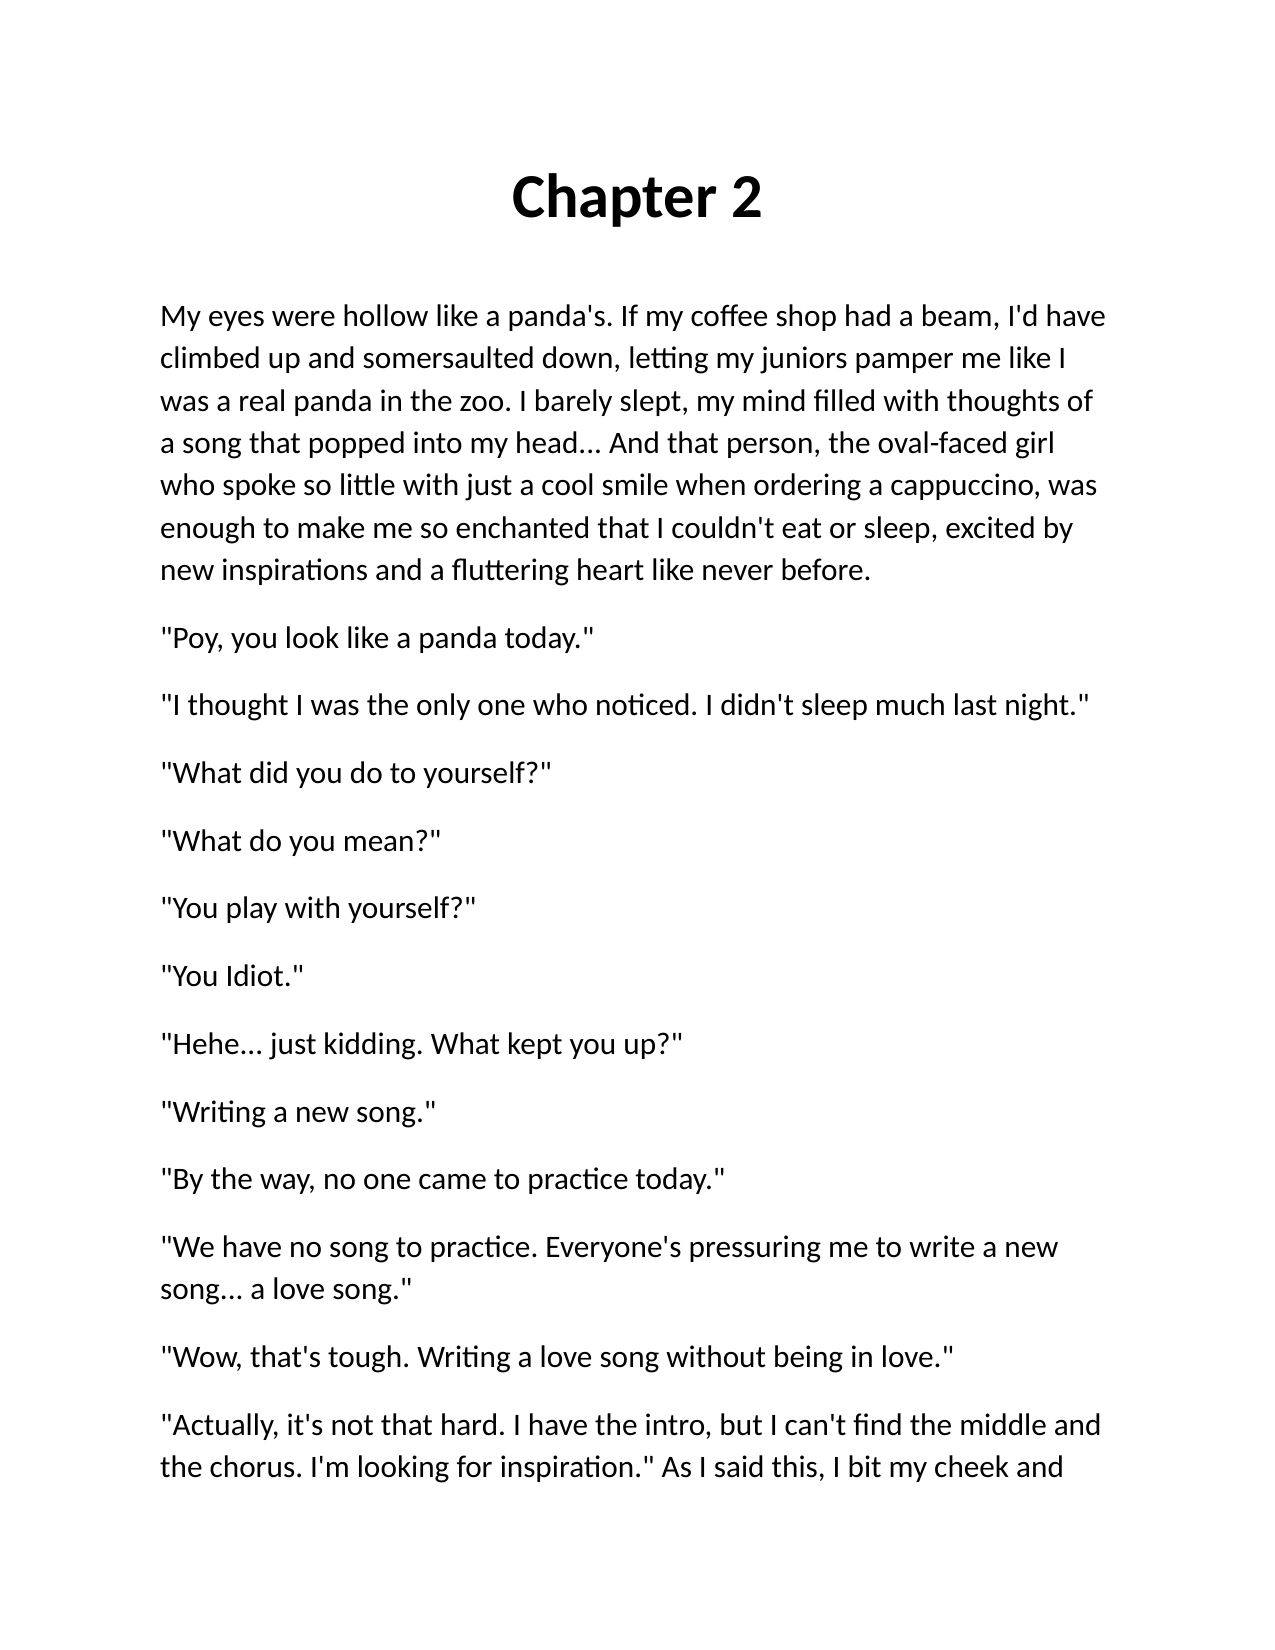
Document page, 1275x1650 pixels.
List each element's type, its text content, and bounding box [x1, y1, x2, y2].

text "Wow, that's tough. Writing a love song without being in love." [160, 1337, 1113, 1375]
text "What do you mean?" [160, 821, 1113, 859]
text "Poy, you look like a panda today." [160, 618, 1113, 656]
text "We have no song to practice. Everyone's pressuring me to write a new song... a love song." [160, 1227, 1113, 1308]
text "What did you do to yourself?" [160, 753, 1113, 791]
text "You Idiot." [160, 956, 1113, 994]
text My eyes were hollow like a panda's. If my coffee shop had a beam, I'd have climbed up and somersaulted down, letting my juniors pamper me like I was a real panda in the zoo. I barely slept, my mind filled with thoughts of a song that popped into my head... And that person, the oval-faced girl who spoke so little with just a cool smile when ordering a cappuccino, was enough to make me so enchanted that I couldn't eat or sleep, excited by new inspirations and a fluttering heart like never before. [160, 296, 1113, 588]
text "I thought I was the only one who noticed. I didn't sleep much last night." [160, 686, 1113, 724]
text "Writing a new song." [160, 1092, 1113, 1130]
subtitle Chapter 2 [160, 156, 1115, 233]
text "You play with yourself?" [160, 889, 1113, 927]
text "Actually, it's not that hard. I have the intro, but I can't find the middle and the chorus. I'm looking for inspiration." As I said this, I bit my cheek and [160, 1405, 1113, 1485]
text "By the way, no one came to practice today." [160, 1159, 1113, 1198]
text "Hehe... just kidding. What kept you up?" [160, 1024, 1113, 1062]
